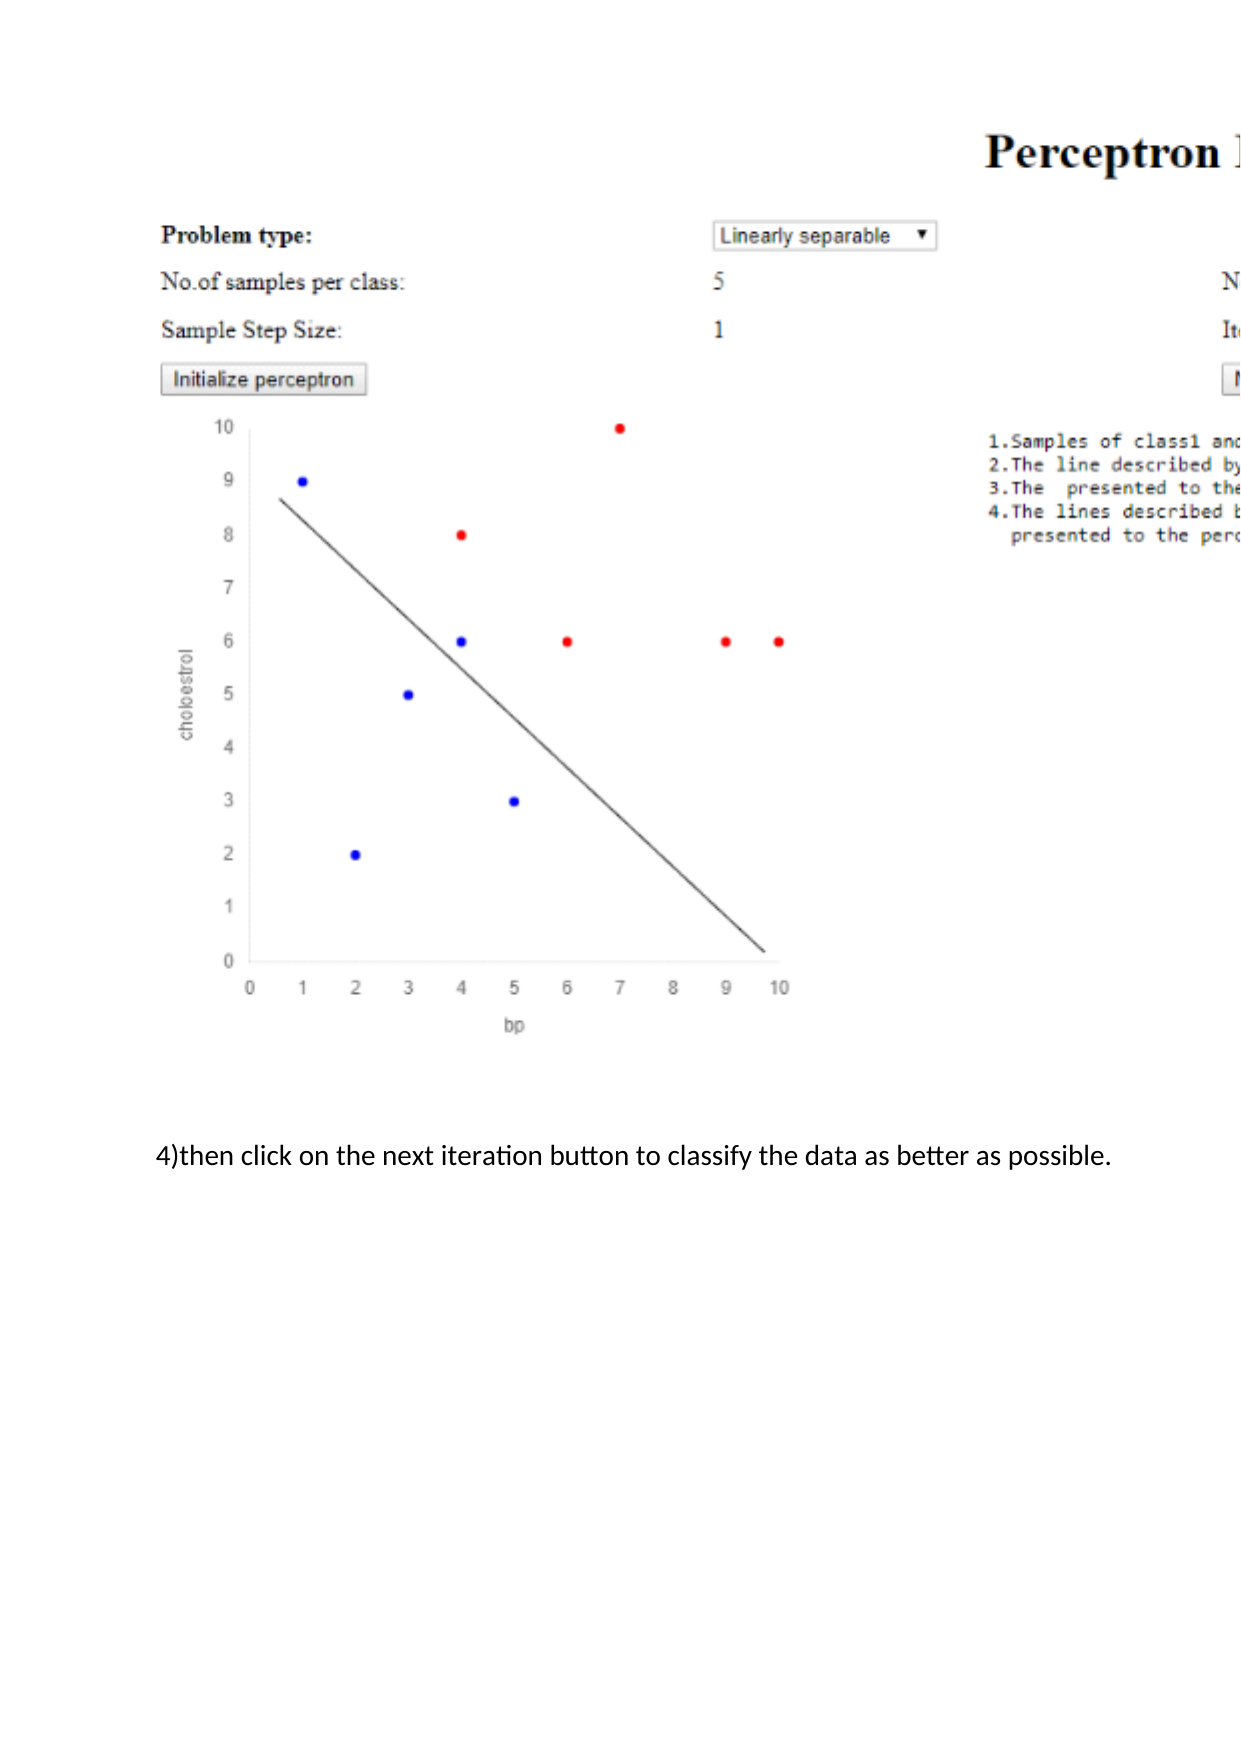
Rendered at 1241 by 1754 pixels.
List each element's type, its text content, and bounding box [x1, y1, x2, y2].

text 4)then click on the next iteration button to classify the data as better as possible. [156, 1137, 1122, 1173]
